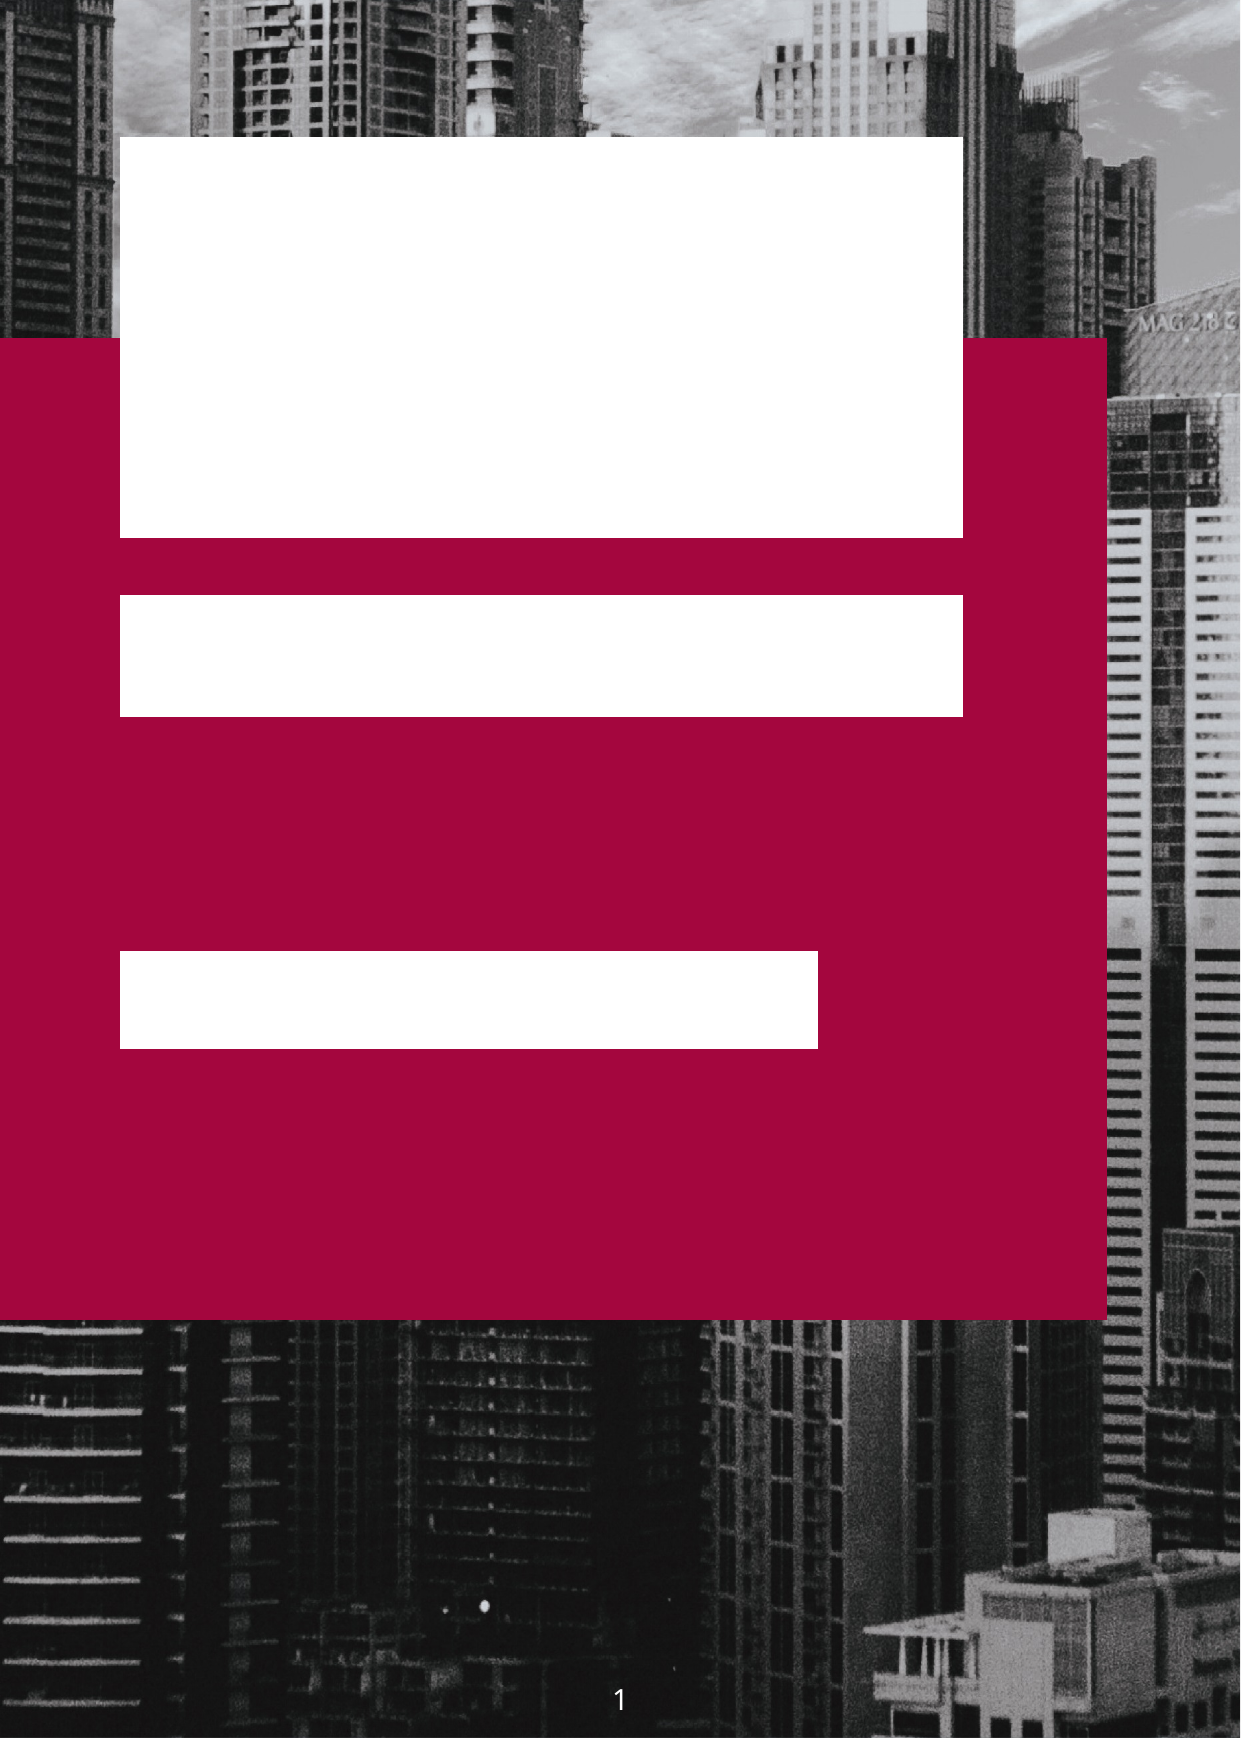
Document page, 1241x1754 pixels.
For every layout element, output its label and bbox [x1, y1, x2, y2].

table_header [120, 137, 963, 538]
table_cell [120, 595, 963, 717]
table_cell [120, 951, 818, 1049]
